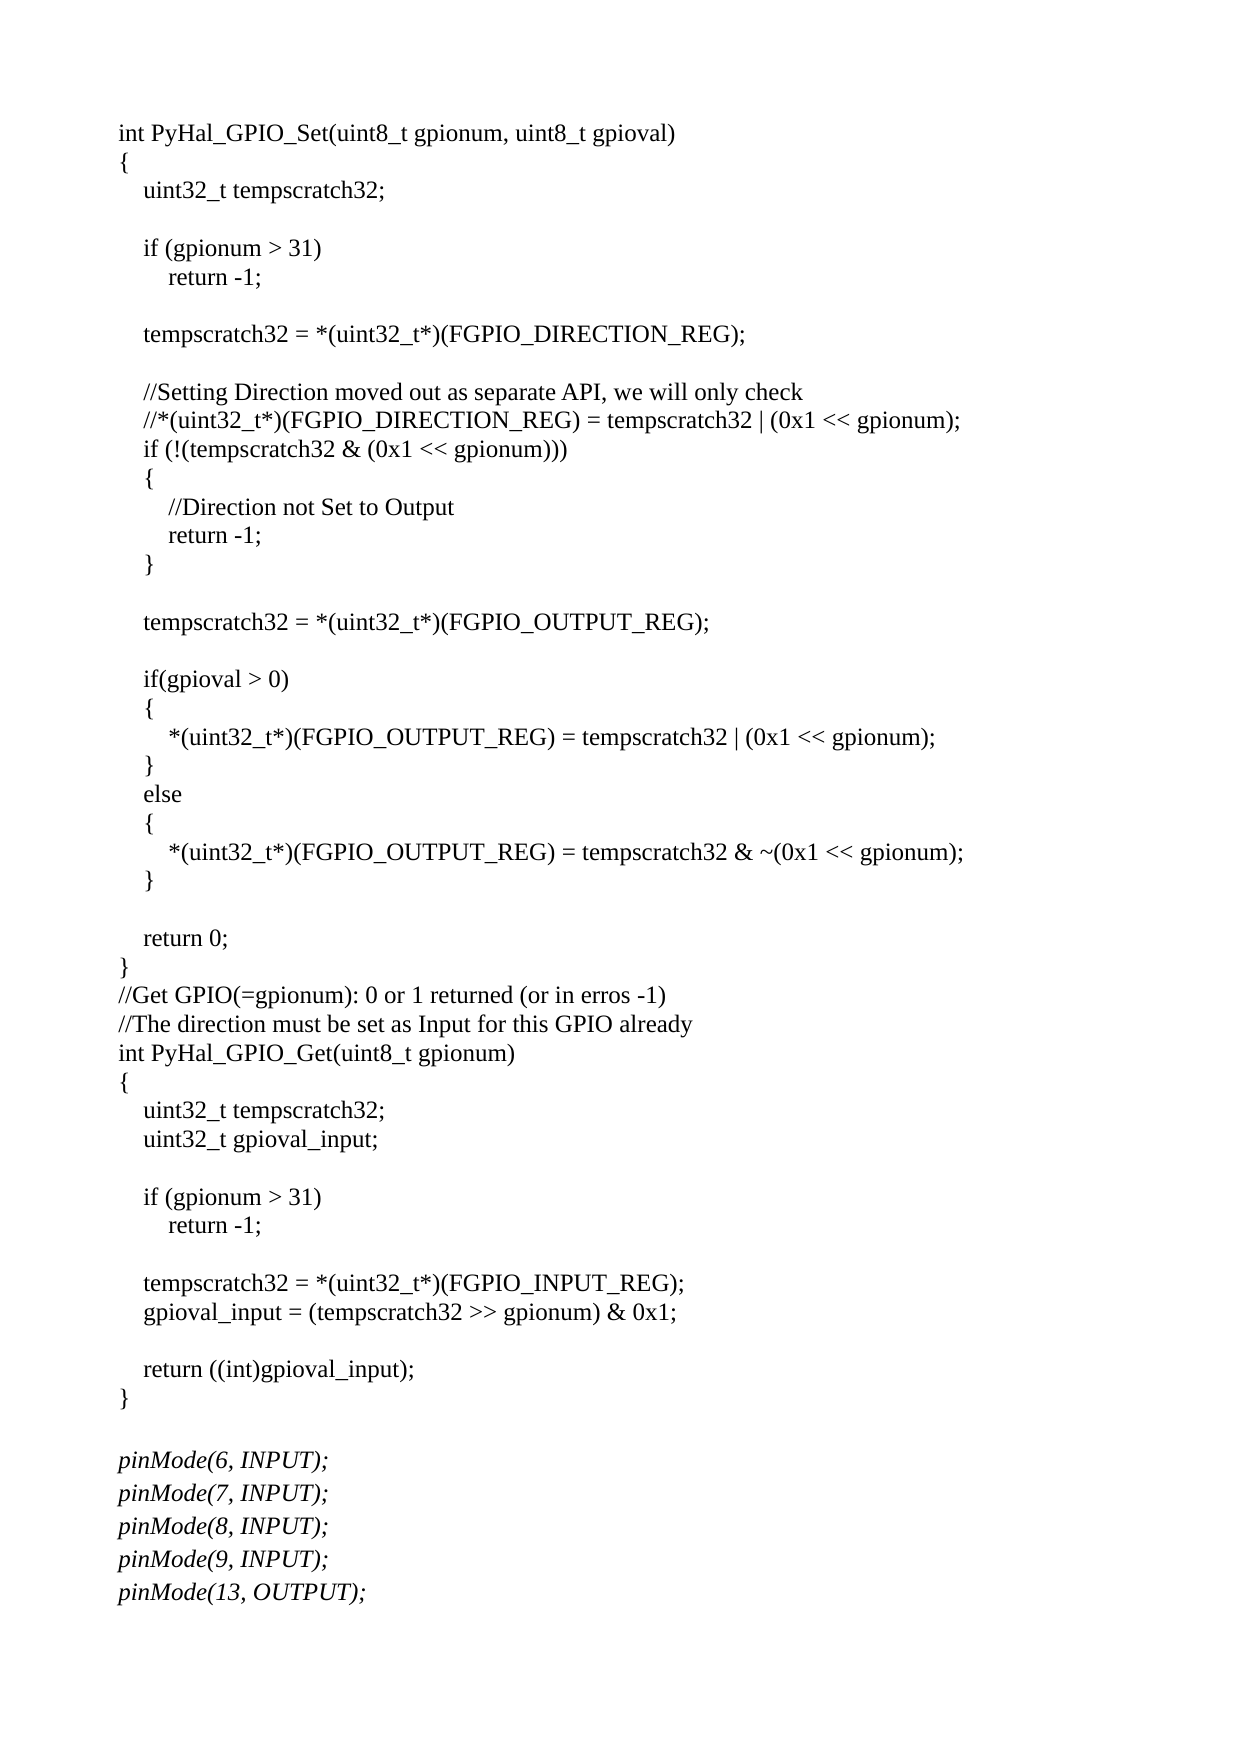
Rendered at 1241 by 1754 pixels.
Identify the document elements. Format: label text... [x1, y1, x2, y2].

text pinMode(7, INPUT); [118, 1478, 1122, 1507]
text pinMode(13, OUTPUT); [118, 1577, 1122, 1606]
text pinMode(9, INPUT); [118, 1544, 1122, 1573]
text pinMode(8, INPUT); [118, 1511, 1122, 1540]
text int PyHal_GPIO_Set(uint8_t gpionum, uint8_t gpioval) { uint32_t tempscratch32; if (gpionum > 31) return -1; tempscratch32 = *(uint32_t*)(FGPIO_DIRECTION_REG); //Setting Direction moved out as separate API, we will only check //*(uint32_t*)(FGPIO_DIRECTION_REG) = tempscratch32 | (0x1 << gpionum); if (!(tempscratch32 & (0x1 << gpionum))) { //Direction not Set to Output return -1; } tempscratch32 = *(uint32_t*)(FGPIO_OUTPUT_REG); if(gpioval > 0) { *(uint32_t*)(FGPIO_OUTPUT_REG) = tempscratch32 | (0x1 << gpionum); } else { *(uint32_t*)(FGPIO_OUTPUT_REG) = tempscratch32 & ~(0x1 << gpionum); } return 0; } //Get GPIO(=gpionum): 0 or 1 returned (or in erros -1) //The direction must be set as Input for this GPIO already int PyHal_GPIO_Get(uint8_t gpionum) { uint32_t tempscratch32; uint32_t gpioval_input; if (gpionum > 31) return -1; tempscratch32 = *(uint32_t*)(FGPIO_INPUT_REG); gpioval_input = (tempscratch32 >> gpionum) & 0x1; return ((int)gpioval_input); } [118, 118, 1122, 1412]
text pinMode(6, INPUT); [118, 1445, 1122, 1474]
